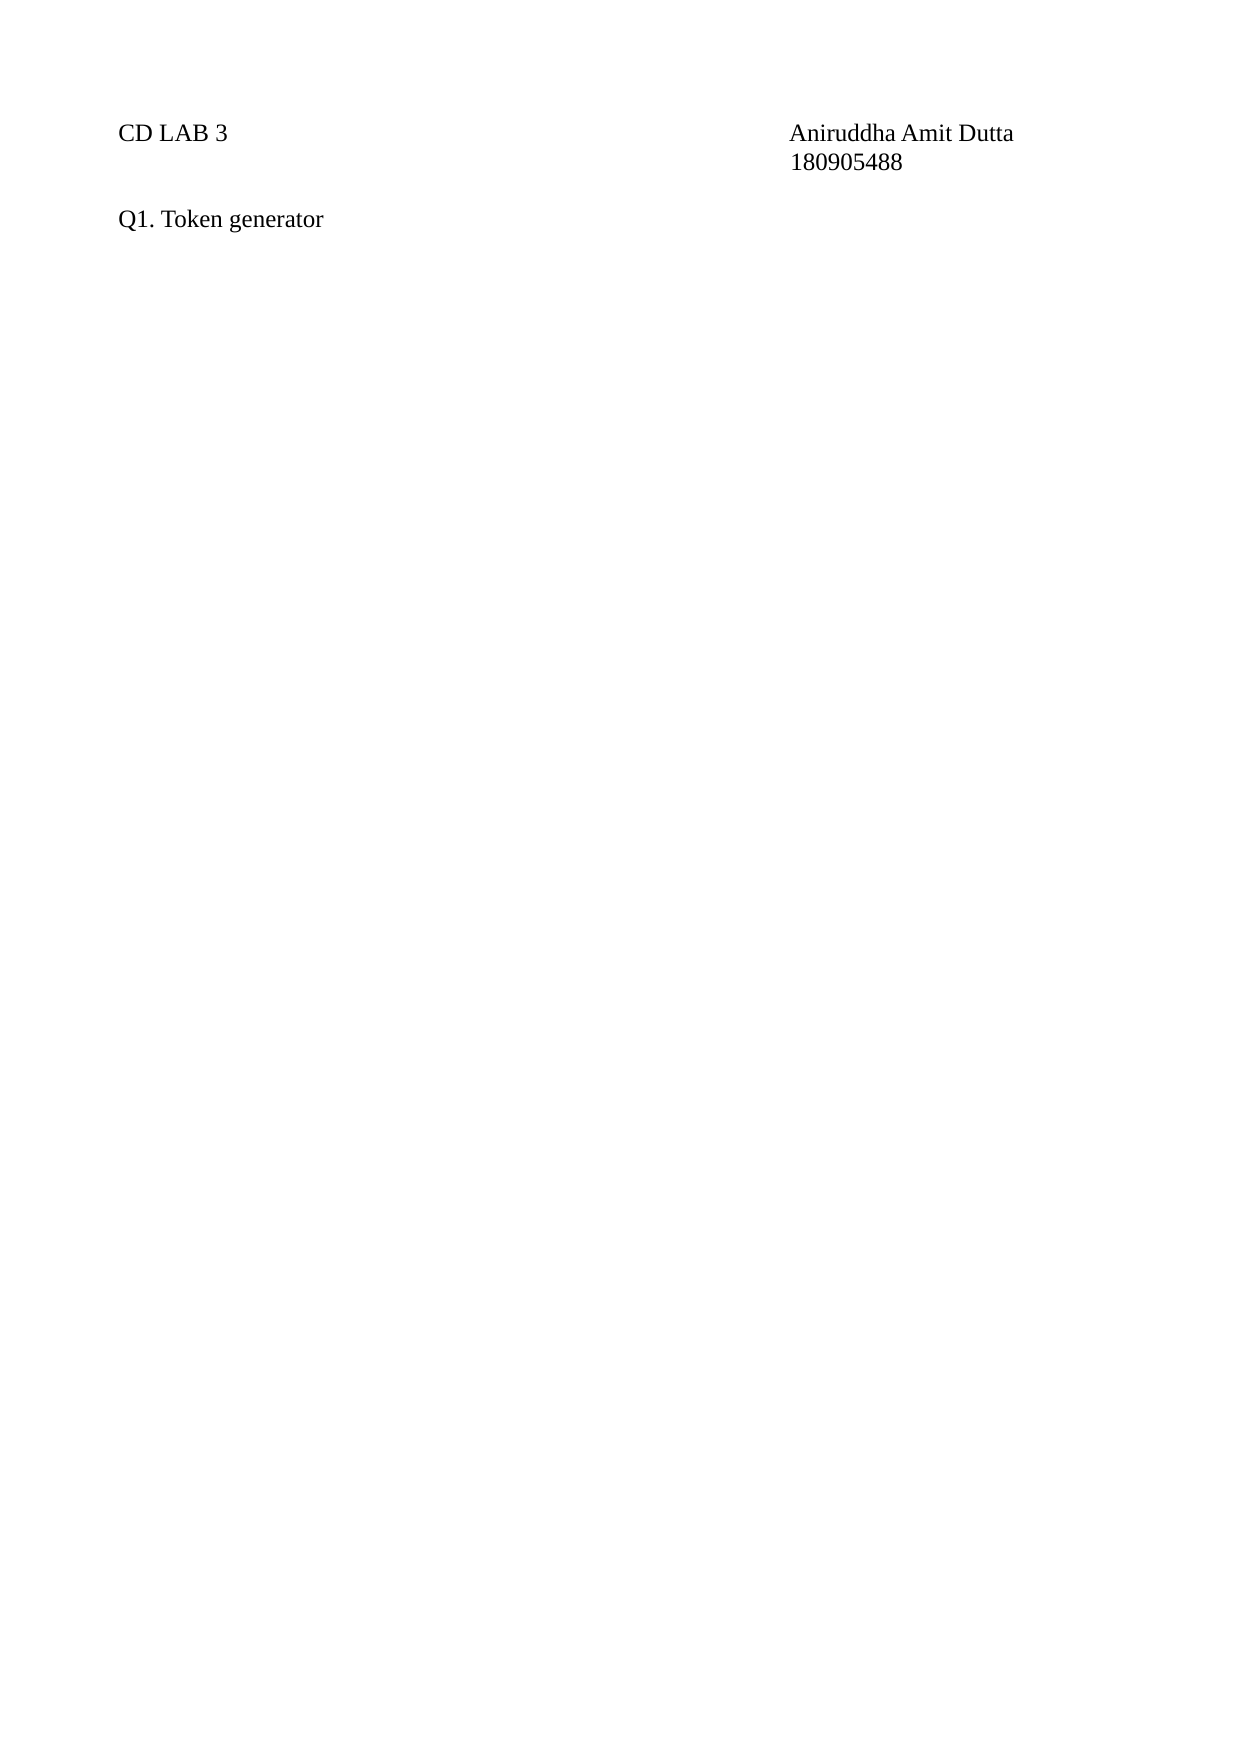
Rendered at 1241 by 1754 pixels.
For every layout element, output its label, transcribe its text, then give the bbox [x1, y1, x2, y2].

text CD LAB 3 Aniruddha Amit Dutta 180905488 Q1. Token generator [118, 118, 1122, 291]
